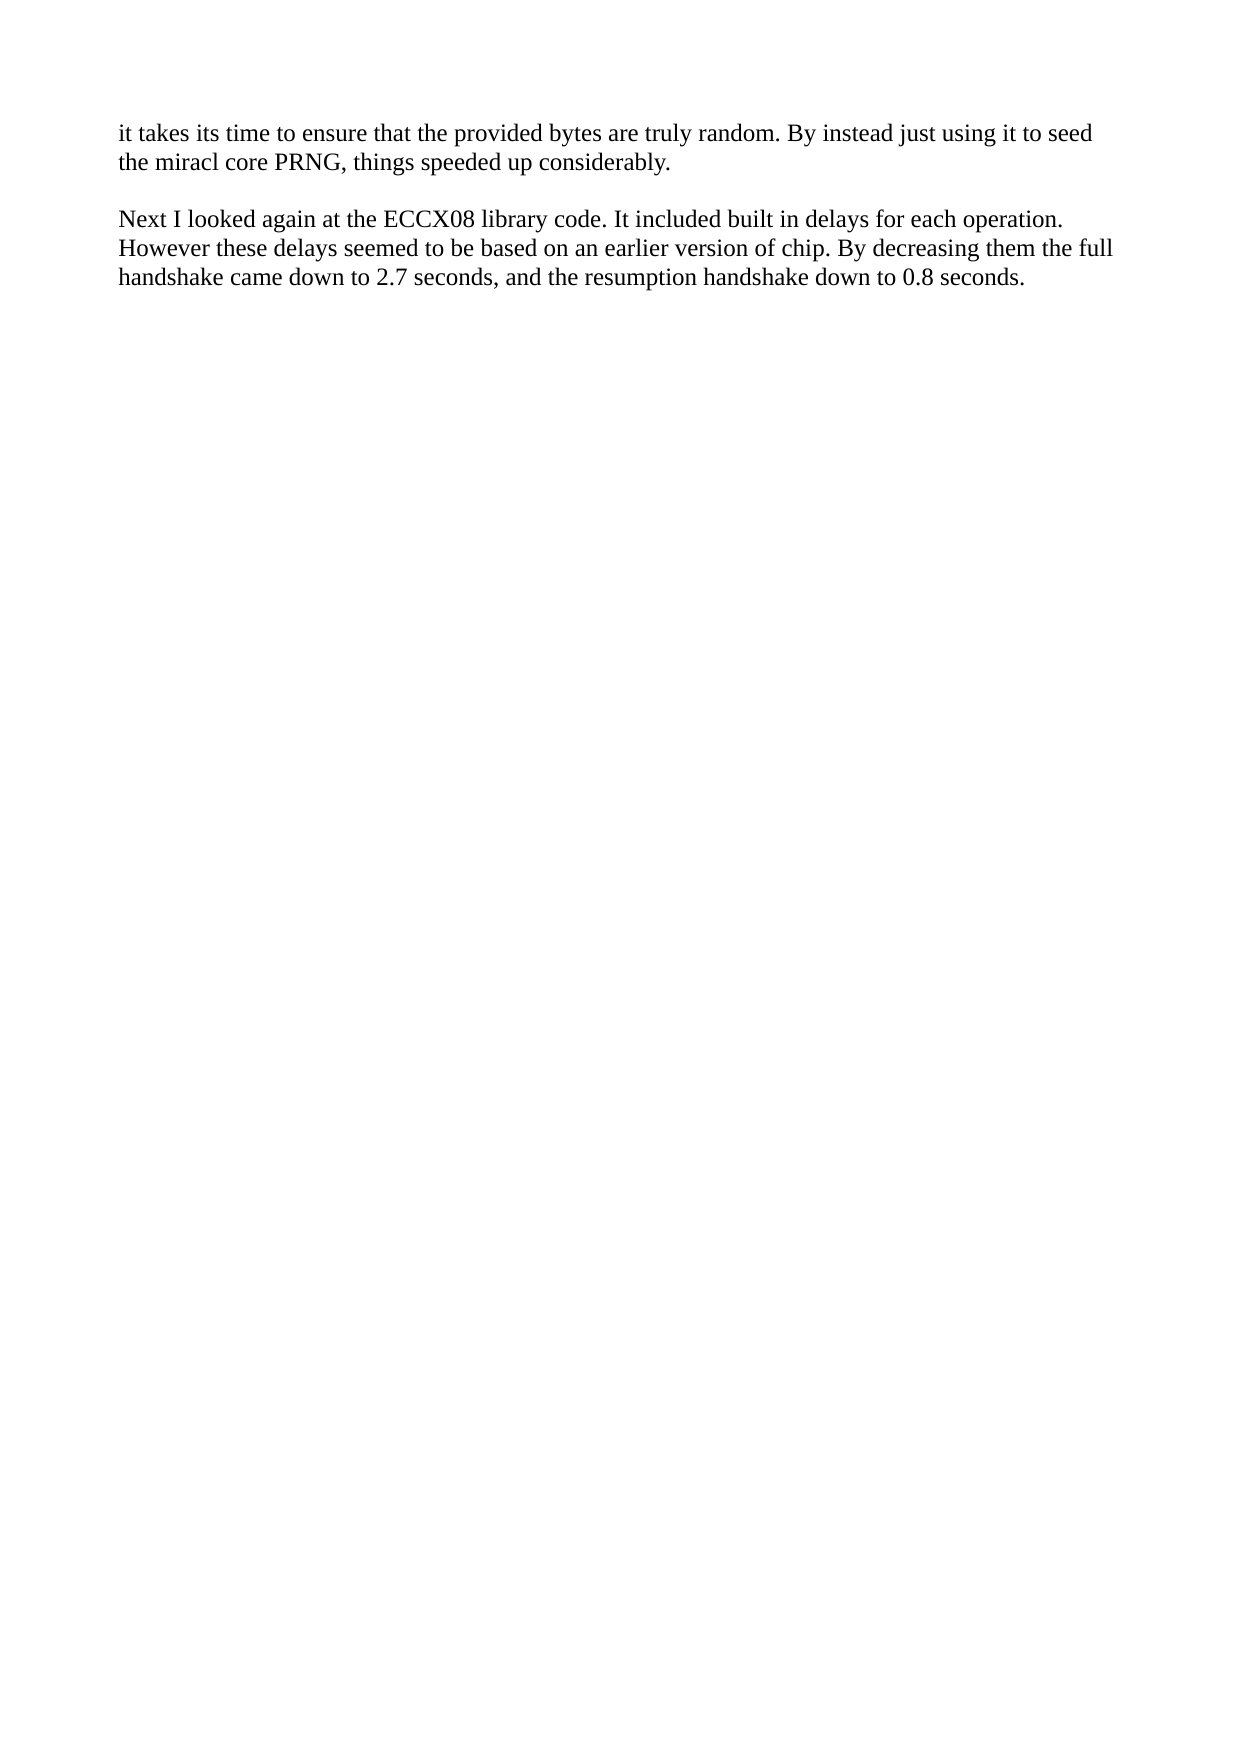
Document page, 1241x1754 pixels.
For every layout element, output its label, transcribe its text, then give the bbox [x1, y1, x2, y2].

text it takes its time to ensure that the provided bytes are truly random. By instead just using it to seed the miracl core PRNG, things speeded up considerably. [118, 118, 1122, 176]
text Next I looked again at the ECCX08 library code. It included built in delays for each operation. However these delays seemed to be based on an earlier version of chip. By decreasing them the full handshake came down to 2.7 seconds, and the resumption handshake down to 0.8 seconds. [118, 204, 1122, 291]
